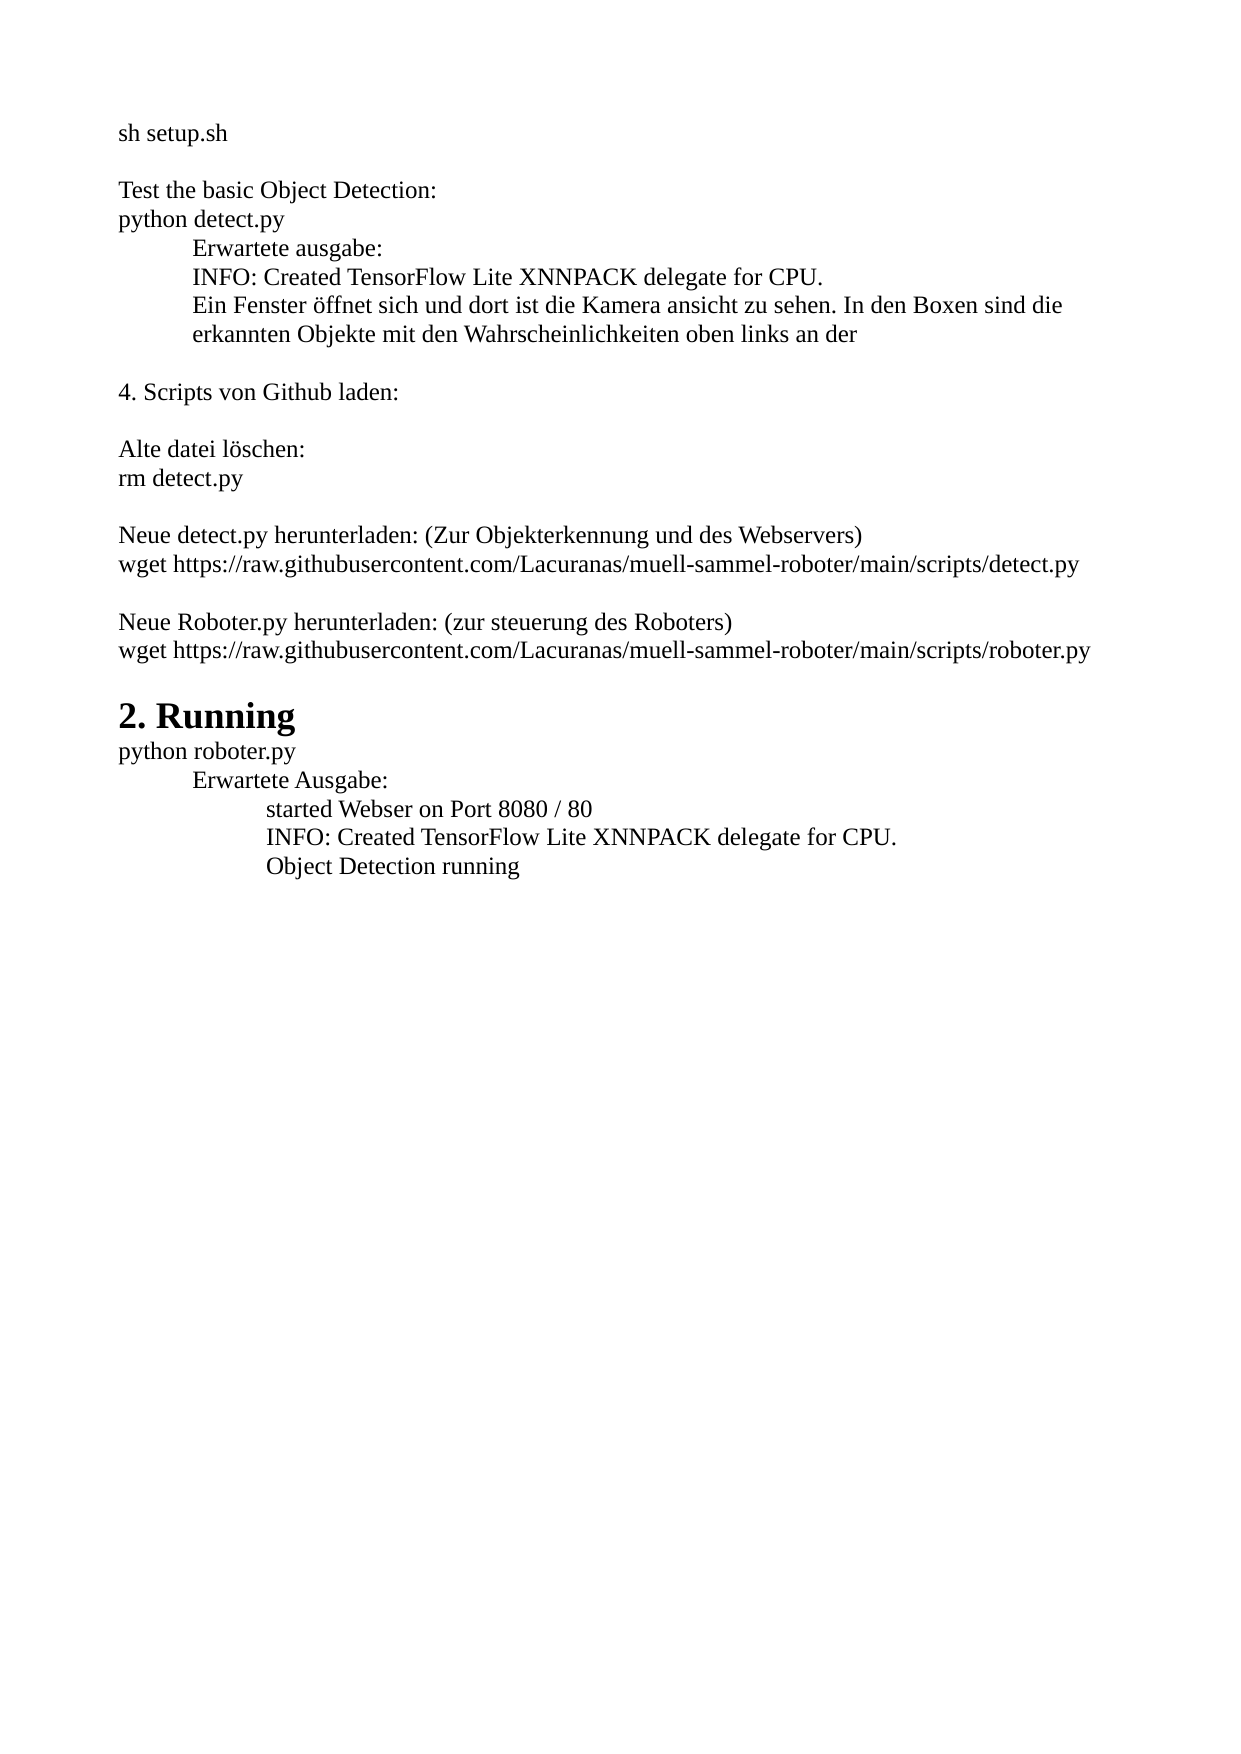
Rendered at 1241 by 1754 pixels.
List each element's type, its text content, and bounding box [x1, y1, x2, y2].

text started Webser on Port 8080 / 80 [118, 794, 1122, 822]
text Object Detection running [118, 851, 1122, 937]
text Ein Fenster öffnet sich und dort ist die Kamera ansicht zu sehen. In den Boxen sind die erkannten Objekte mit den Wahrscheinlichkeiten oben links an der 4. Scripts von Github laden: [118, 291, 1122, 406]
text Erwartete Ausgabe: [118, 765, 1122, 794]
text 2. Running [118, 693, 1122, 736]
text wget https://raw.githubusercontent.com/Lacuranas/muell-sammel-roboter/main/scripts/detect.py [118, 549, 1122, 578]
text Alte datei löschen: [118, 434, 1122, 463]
text python roboter.py [118, 736, 1122, 765]
text python detect.py [118, 204, 1122, 233]
text INFO: Created TensorFlow Lite XNNPACK delegate for CPU. [118, 822, 1122, 851]
text wget https://raw.githubusercontent.com/Lacuranas/muell-sammel-roboter/main/scripts/roboter.py [118, 636, 1122, 664]
text rm detect.py [118, 463, 1122, 492]
text Neue detect.py herunterladen: (Zur Objekterkennung und des Webservers) [118, 521, 1122, 549]
text Neue Roboter.py herunterladen: (zur steuerung des Roboters) [118, 607, 1122, 636]
text Erwartete ausgabe: INFO: Created TensorFlow Lite XNNPACK delegate for CPU. [118, 233, 1122, 291]
text sh setup.sh [118, 118, 1122, 147]
text Test the basic Object Detection: [118, 176, 1122, 204]
